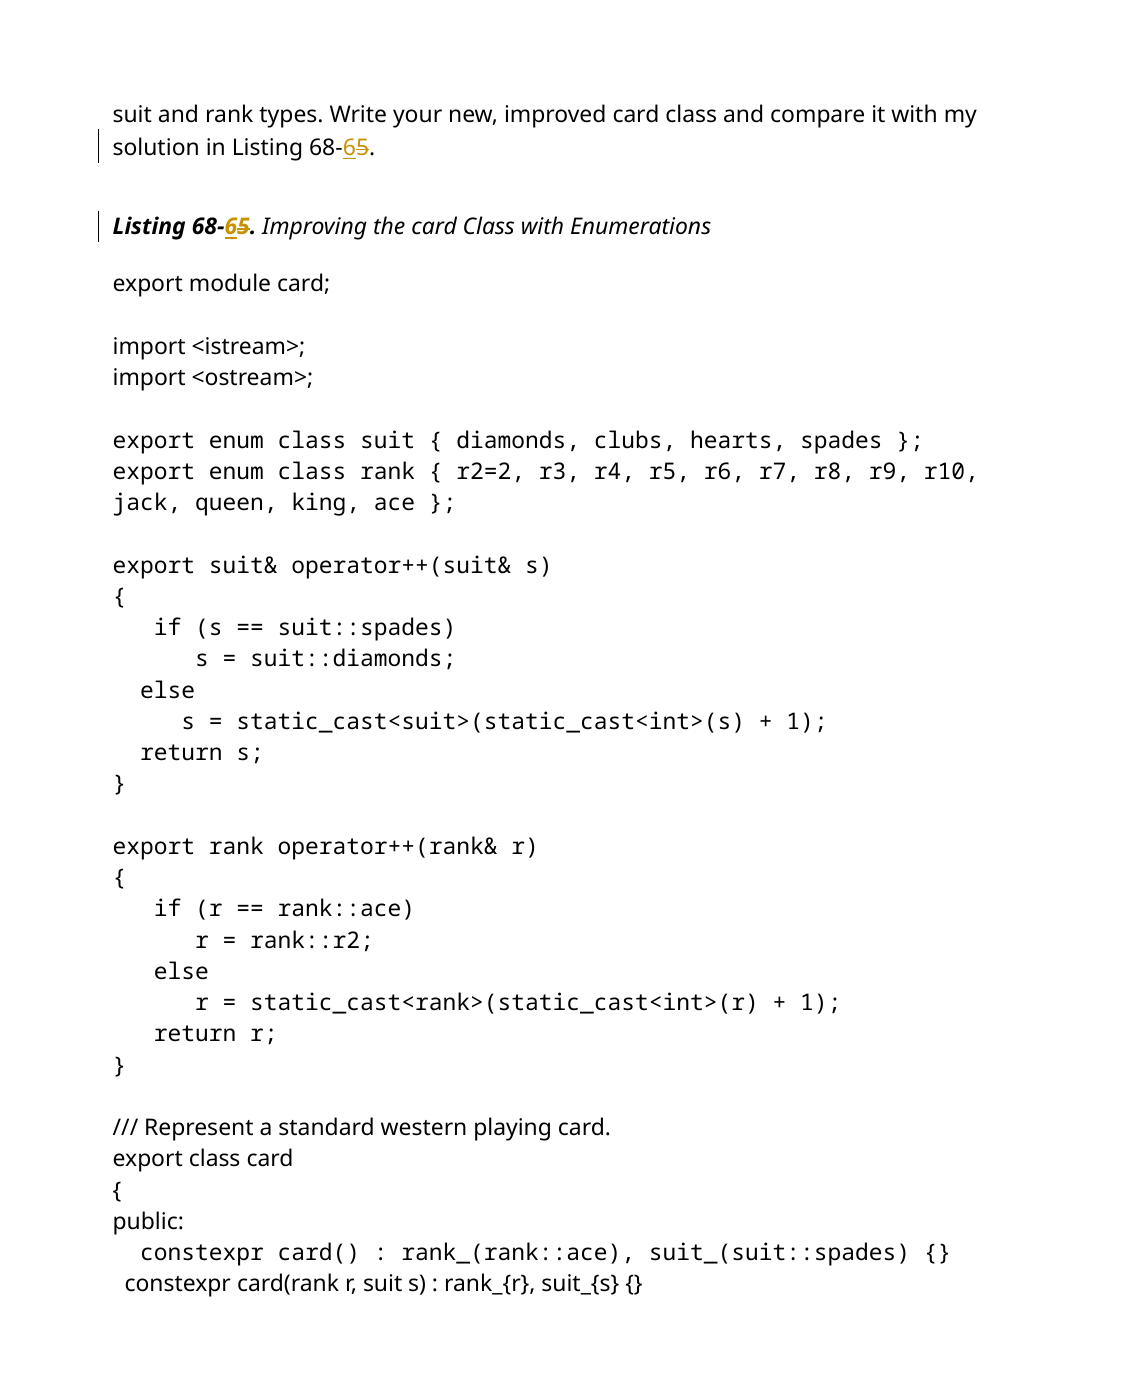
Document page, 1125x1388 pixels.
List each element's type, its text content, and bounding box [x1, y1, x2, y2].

text export rank operator++(rank& r) [112, 830, 1012, 861]
text constexpr card(rank r, suit s) : rank_{r}, suit_{s} {} [112, 1267, 1012, 1298]
text { [112, 861, 1012, 892]
text import <istream>; [112, 330, 1012, 361]
text if (s == suit::spades) [112, 611, 1012, 642]
text export module card; [112, 267, 1012, 298]
text { [112, 580, 1012, 611]
text Listing 68-6. Improving the card Class with Enumerations [112, 211, 1012, 242]
text return r; [112, 1017, 1012, 1048]
text } [112, 767, 1012, 798]
text if (r == rank::ace) [112, 892, 1012, 923]
text public: [112, 1205, 1012, 1236]
text export enum class rank { r2=2, r3, r4, r5, r6, r7, r8, r9, r10, jack, queen, king, ace }; [112, 455, 1012, 517]
text else [112, 955, 1012, 986]
text } [112, 1048, 1012, 1080]
text return s; [112, 736, 1012, 767]
text export class card [112, 1142, 1012, 1173]
text export suit& operator++(suit& s) [112, 548, 1012, 580]
text { [112, 1173, 1012, 1205]
text constexpr card() : rank_(rank::ace), suit_(suit::spades) {} [112, 1236, 1012, 1267]
text /// Represent a standard western playing card. [112, 1111, 1012, 1142]
text s = static_cast<suit>(static_cast<int>(s) + 1); [112, 705, 1012, 736]
text r = rank::r2; [112, 923, 1012, 955]
text export enum class suit { diamonds, clubs, hearts, spades }; [112, 423, 1012, 455]
text import <ostream>; [112, 361, 1012, 392]
text s = suit::diamonds; [112, 642, 1012, 673]
text else [112, 673, 1012, 705]
text suit and rank types. Write your new, improved card class and compare it with my solution in Listing 68-6. [112, 96, 1012, 163]
text r = static_cast<rank>(static_cast<int>(r) + 1); [112, 986, 1012, 1017]
